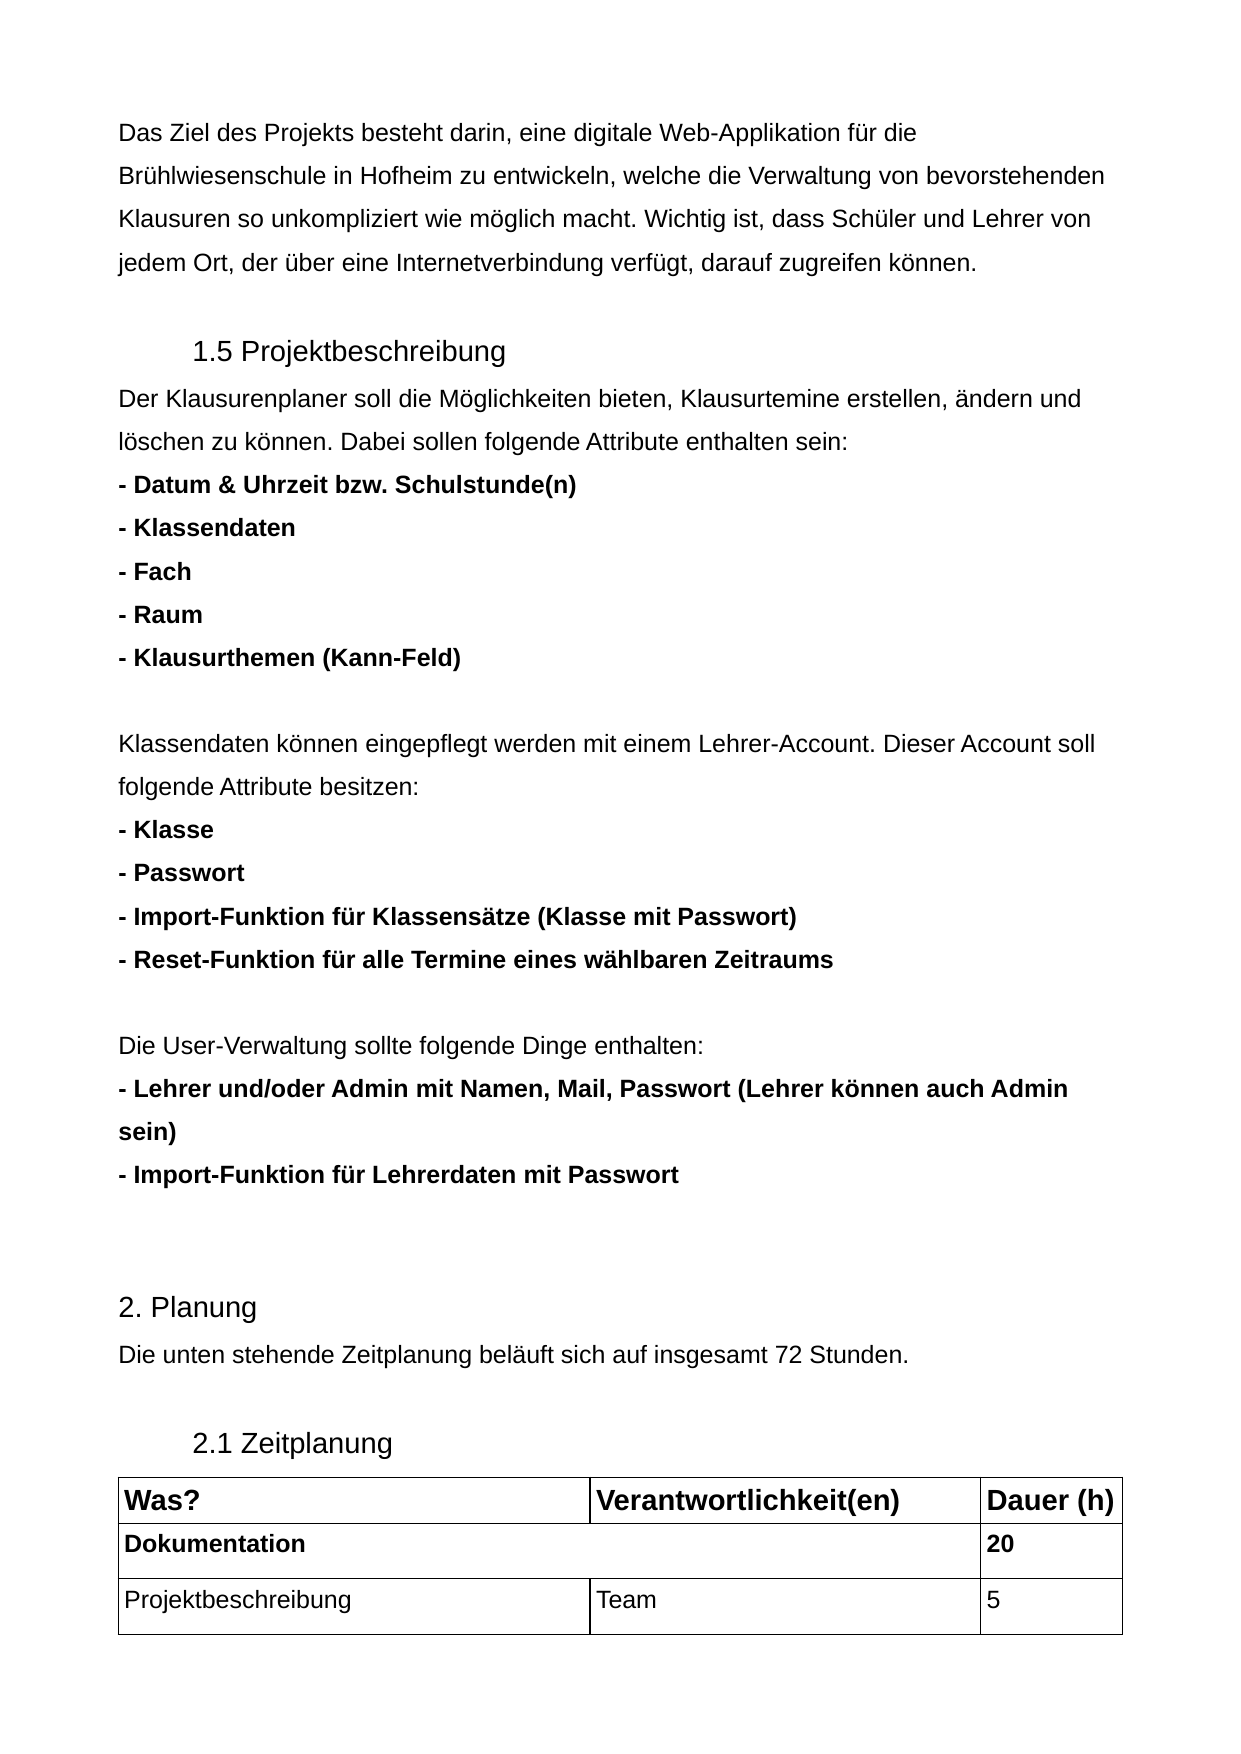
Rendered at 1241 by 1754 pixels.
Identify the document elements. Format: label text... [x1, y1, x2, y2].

text - Raum [118, 600, 1122, 628]
text Klassendaten können eingepflegt werden mit einem Lehrer-Account. Dieser Account soll folgende Attribute besitzen: [118, 729, 1122, 801]
table_cell 5 [981, 1579, 1122, 1634]
text - Klausurthemen (Kann-Feld) [118, 643, 1122, 672]
text - Lehrer und/oder Admin mit Namen, Mail, Passwort (Lehrer können auch Admin sein) [118, 1074, 1122, 1146]
table_cell Team [591, 1579, 980, 1634]
text - Reset-Funktion für alle Termine eines wählbaren Zeitraums [118, 945, 1122, 973]
table_cell Projektbeschreibung [119, 1579, 589, 1634]
table_cell 20 [981, 1524, 1122, 1578]
text Die unten stehende Zeitplanung beläuft sich auf insgesamt 72 Stunden. [118, 1340, 1122, 1369]
text 2.1 Zeitplanung [118, 1426, 1122, 1460]
text - Passwort [118, 858, 1122, 887]
table_header Dauer (h) [981, 1478, 1122, 1523]
text - Klassendaten [118, 513, 1122, 542]
text - Import-Funktion für Lehrerdaten mit Passwort [118, 1160, 1122, 1189]
text Das Ziel des Projekts besteht darin, eine digitale Web-Applikation für die Brühlwiesenschule in Hofheim zu entwickeln, welche die Verwaltung von bevorstehenden Klausuren so unkompliziert wie möglich macht. Wichtig ist, dass Schüler und Lehrer von jedem Ort, der über eine Internetverbindung verfügt, darauf zugreifen können. [118, 118, 1122, 276]
text 1.5 Projektbeschreibung [118, 334, 1122, 367]
text Die User-Verwaltung sollte folgende Dinge enthalten: [118, 1031, 1122, 1060]
table_header Verantwortlichkeit(en) [591, 1478, 980, 1523]
text - Fach [118, 557, 1122, 585]
text - Datum & Uhrzeit bzw. Schulstunde(n) [118, 470, 1122, 499]
text Der Klausurenplaner soll die Möglichkeiten bieten, Klausurtemine erstellen, ändern und löschen zu können. Dabei sollen folgende Attribute enthalten sein: [118, 384, 1122, 456]
text - Klasse [118, 815, 1122, 844]
table_header Was? [119, 1478, 589, 1523]
text 2. Planung [118, 1290, 1122, 1323]
text - Import-Funktion für Klassensätze (Klasse mit Passwort) [118, 902, 1122, 930]
table_cell Dokumentation [119, 1524, 980, 1578]
